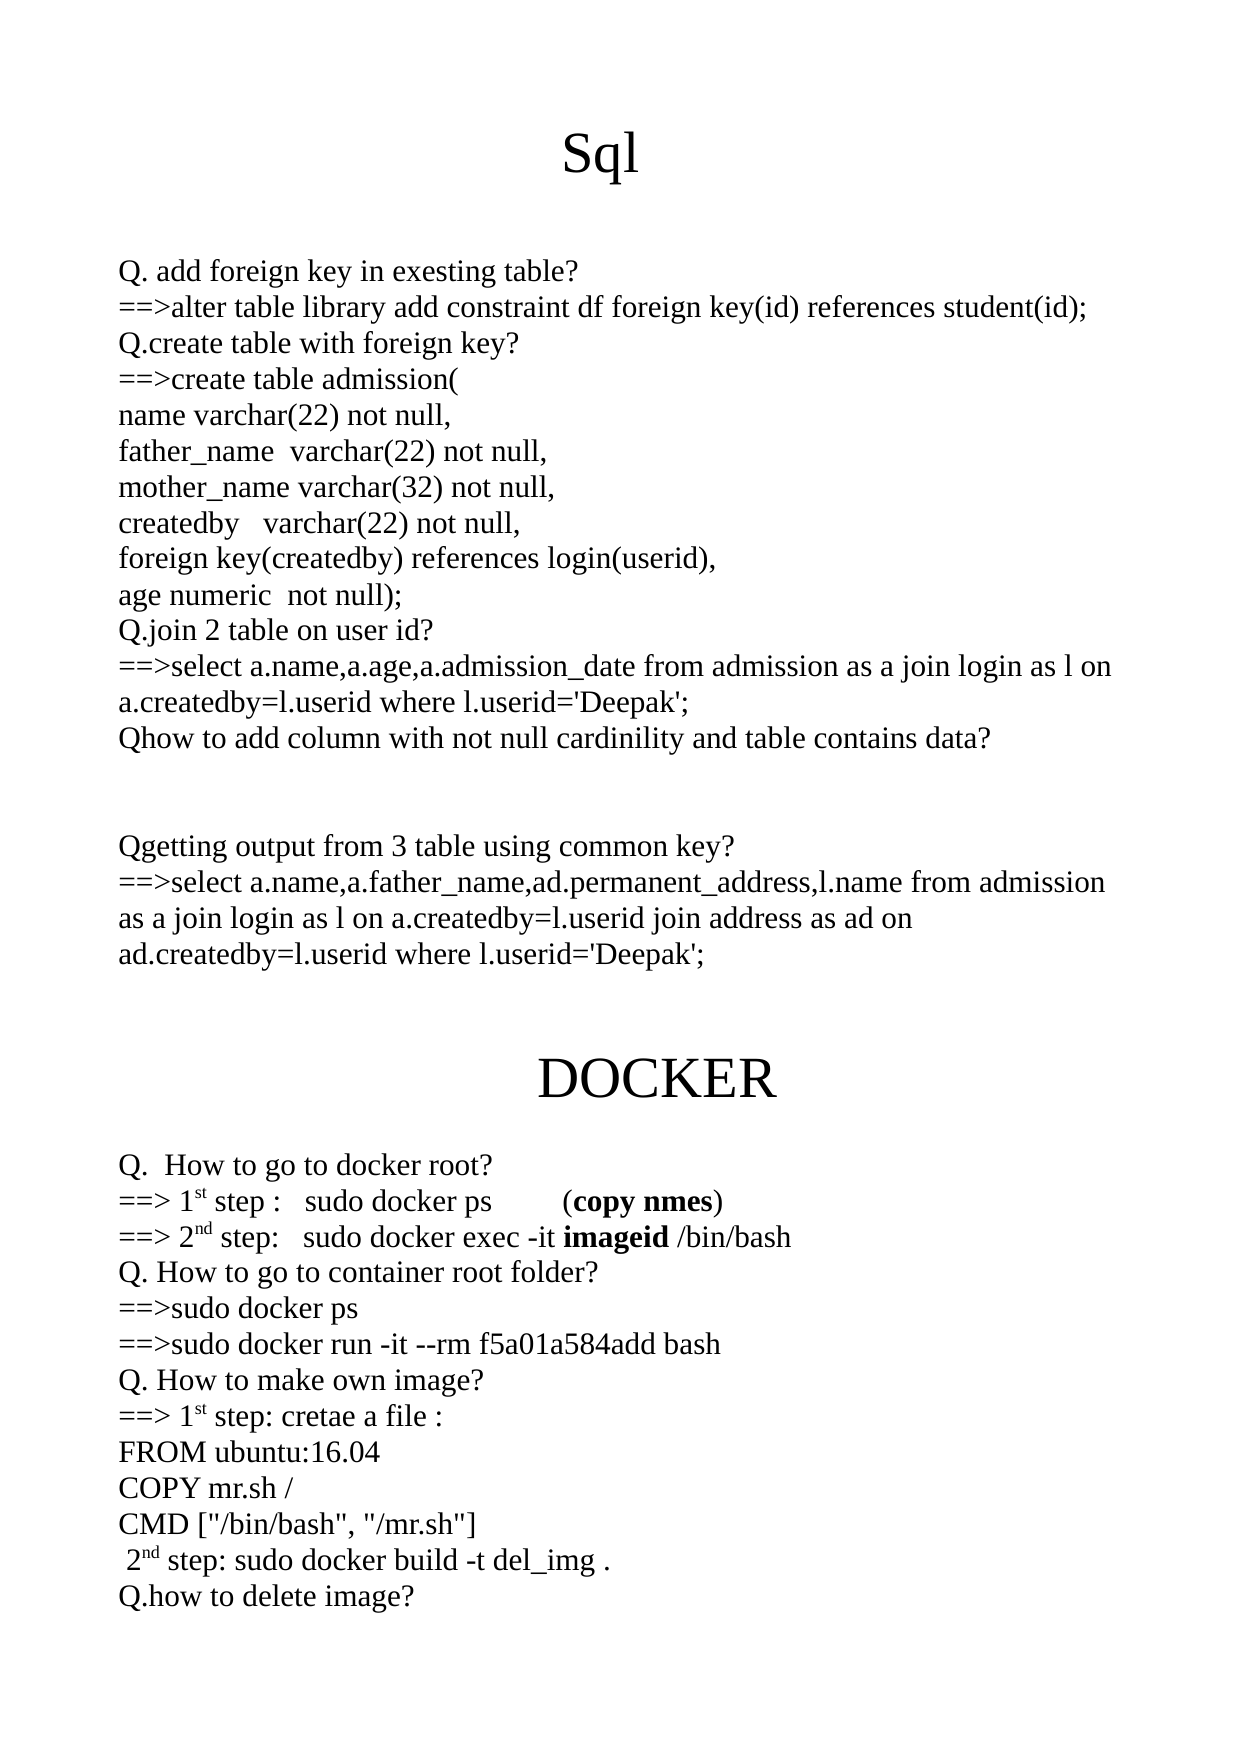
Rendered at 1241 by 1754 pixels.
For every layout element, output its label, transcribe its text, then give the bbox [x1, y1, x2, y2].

text mother_name varchar(32) not null, [118, 468, 1122, 504]
text Q. How to make own image? [118, 1362, 1122, 1397]
text FROM ubuntu:16.04 [118, 1433, 1122, 1469]
text ==>select a.name,a.age,a.admission_date from admission as a join login as l on a.createdby=l.userid where l.userid='Deepak'; [118, 648, 1122, 719]
text Q. How to go to docker root? [118, 1146, 1122, 1182]
text Q. How to go to container root folder? [118, 1254, 1122, 1290]
text name varchar(22) not null, [118, 396, 1122, 432]
text 2nd step: sudo docker build -t del_img . [118, 1541, 1122, 1577]
text father_name varchar(22) not null, [118, 432, 1122, 468]
text ==>select a.name,a.father_name,ad.permanent_address,l.name from admission as a join login as l on a.createdby=l.userid join address as ad on ad.createdby=l.userid where l.userid='Deepak'; [118, 863, 1122, 971]
text ==> 1st step : sudo docker ps (copy nmes) [118, 1182, 1122, 1218]
text foreign key(createdby) references login(userid), [118, 540, 1122, 576]
text Q.how to delete image? [118, 1577, 1122, 1613]
text Sql [118, 118, 1122, 185]
text Q.create table with foreign key? [118, 324, 1122, 360]
text Q. add foreign key in exesting table? [118, 252, 1122, 288]
text Qhow to add column with not null cardinility and table contains data? [118, 719, 1122, 755]
text ==> 1st step: cretae a file : [118, 1397, 1122, 1433]
text ==>alter table library add constraint df foreign key(id) references student(id); [118, 288, 1122, 324]
text CMD ["/bin/bash", "/mr.sh"] [118, 1505, 1122, 1541]
text Qgetting output from 3 table using common key? [118, 827, 1122, 863]
text age numeric not null); [118, 576, 1122, 612]
text COPY mr.sh / [118, 1469, 1122, 1505]
text ==>create table admission( [118, 360, 1122, 396]
text DOCKER [118, 1043, 1122, 1110]
text ==> 2nd step: sudo docker exec -it imageid /bin/bash [118, 1218, 1122, 1254]
text Q.join 2 table on user id? [118, 612, 1122, 648]
text ==>sudo docker run -it --rm f5a01a584add bash [118, 1326, 1122, 1362]
text createdby varchar(22) not null, [118, 504, 1122, 540]
text ==>sudo docker ps [118, 1290, 1122, 1326]
